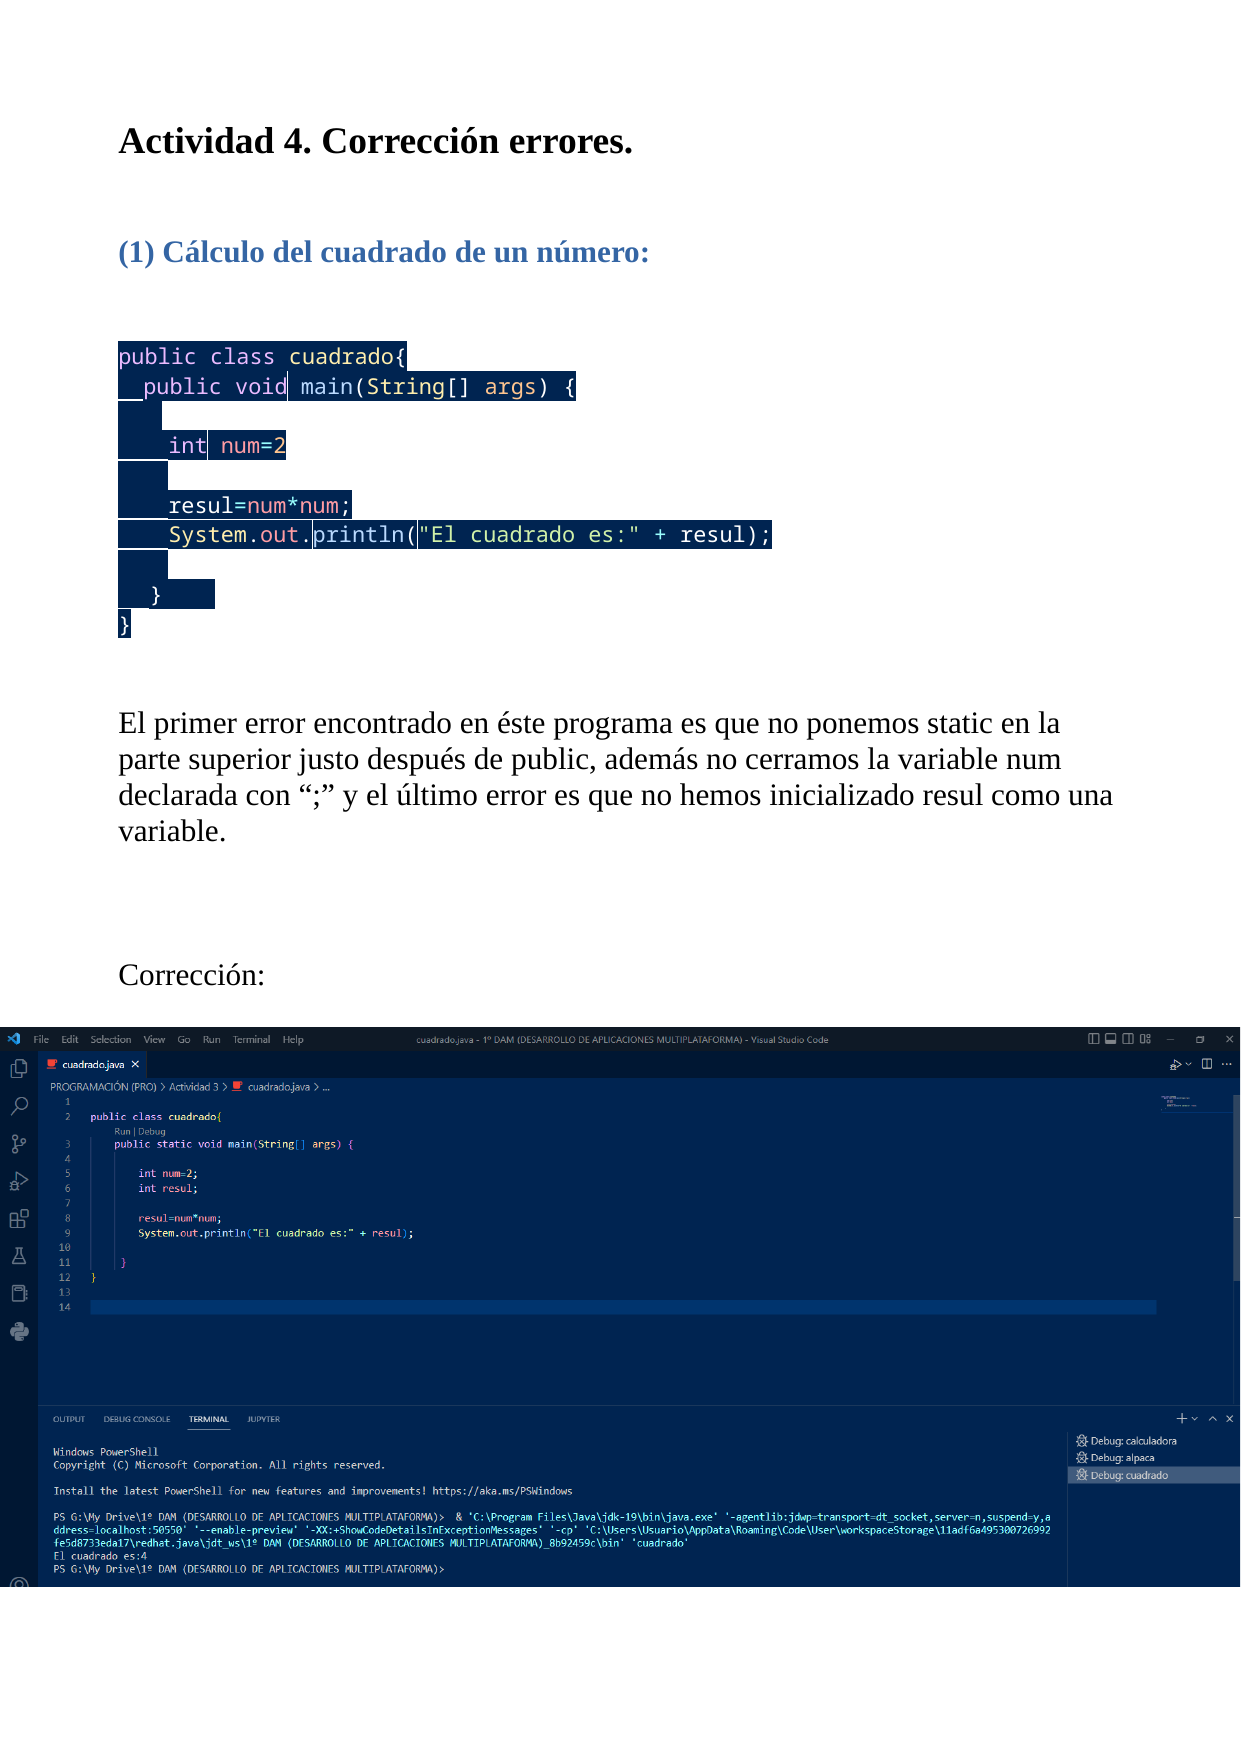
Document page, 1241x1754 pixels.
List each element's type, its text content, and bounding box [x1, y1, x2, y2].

text El primer error encontrado en éste programa es que no ponemos static en la parte superior justo después de public, además no cerramos la variable num declarada con “;” y el último error es que no hemos inicializado resul como una variable. [118, 704, 1122, 848]
text } [118, 579, 1122, 609]
text (1) Cálculo del cuadrado de un número: [118, 233, 1122, 269]
text public class cuadrado{ [118, 341, 1122, 371]
text int num=2 [118, 430, 1122, 460]
text System.out.println("El cuadrado es:" + resul); [118, 519, 1122, 549]
text resul=num*num; [118, 490, 1122, 519]
text public void main(String[] args) { [118, 371, 1122, 401]
text Actividad 4. Corrección errores. [118, 118, 1122, 161]
picture [0, 1027, 1241, 1587]
text } [118, 609, 1122, 638]
text Corrección: [118, 956, 1122, 992]
